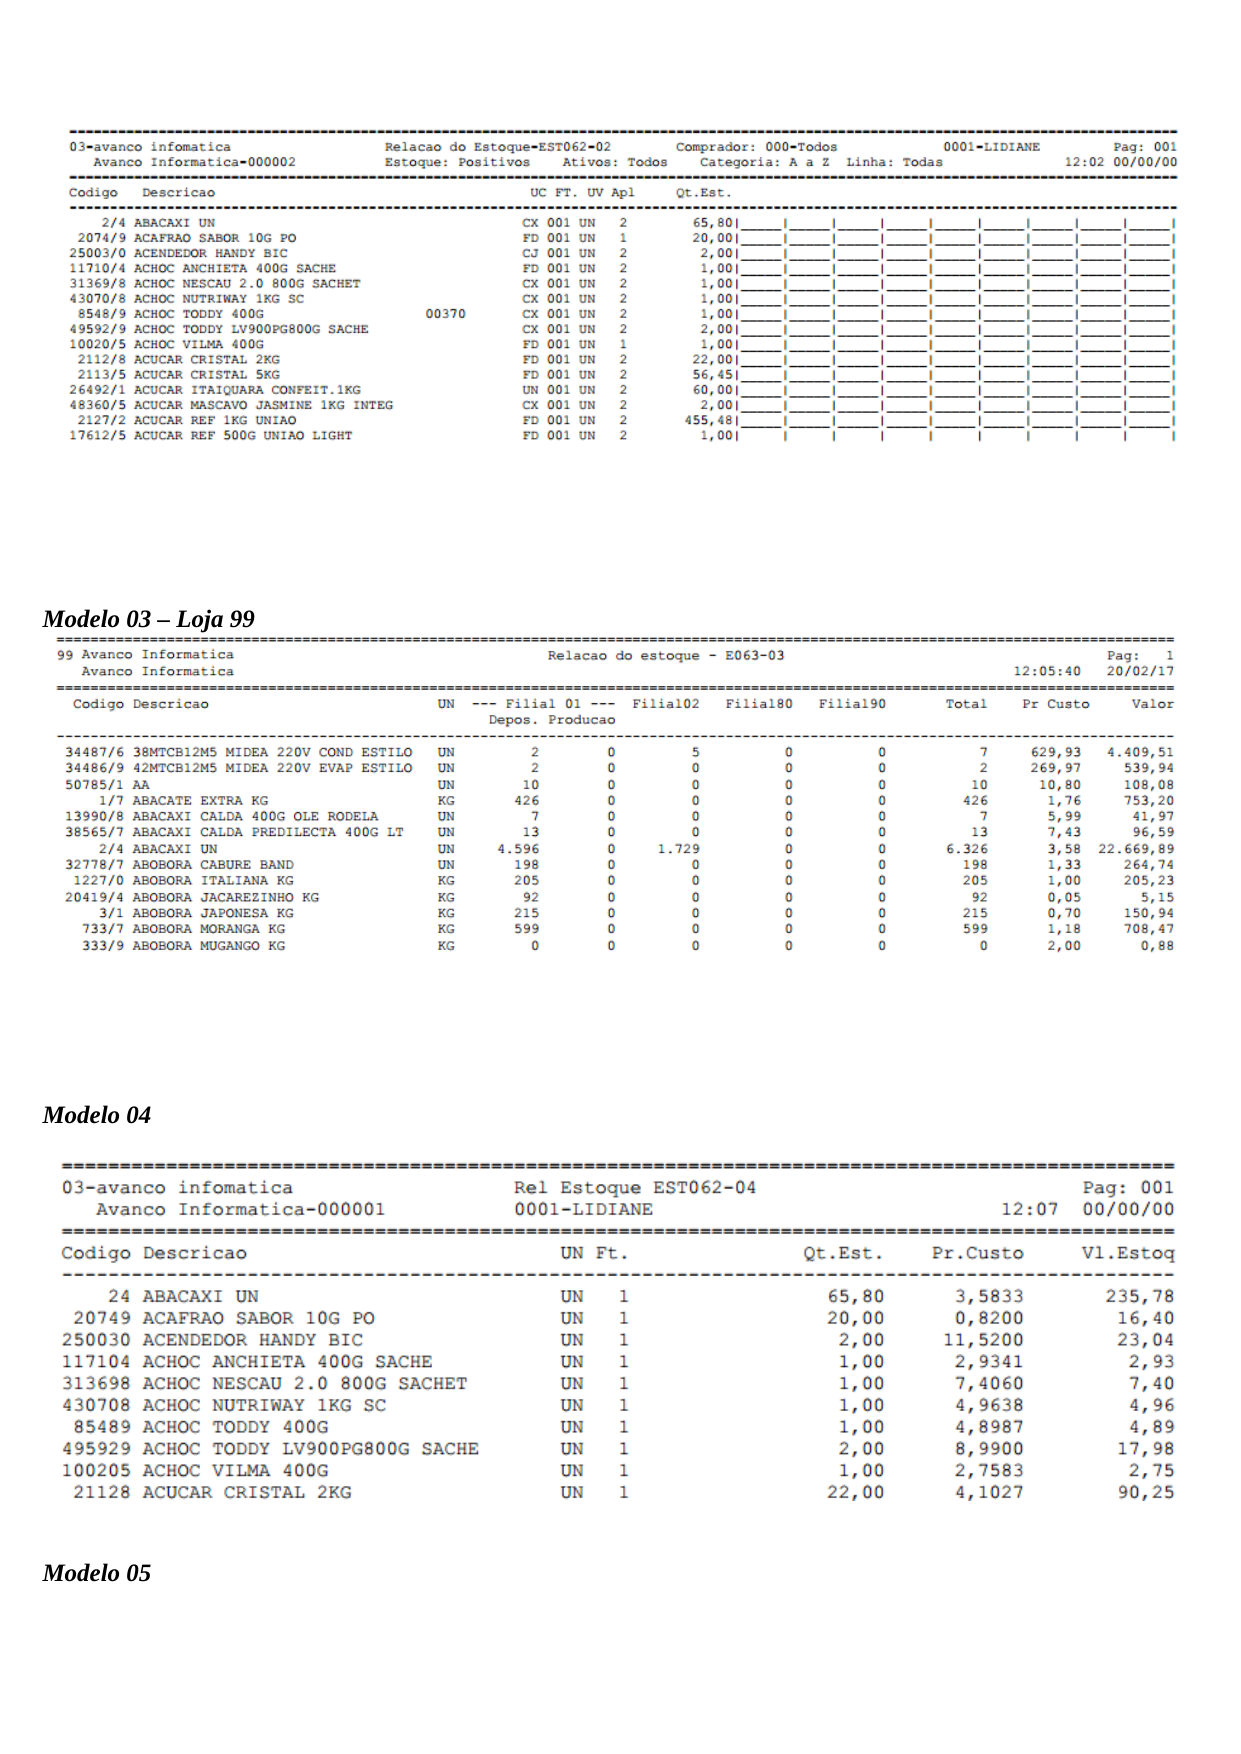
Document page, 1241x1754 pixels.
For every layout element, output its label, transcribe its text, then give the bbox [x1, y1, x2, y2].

picture [52, 1157, 1179, 1501]
picture [52, 118, 1179, 442]
text Modelo 04 [42, 1100, 1189, 1128]
picture [52, 633, 1179, 956]
text Modelo 05 [42, 1558, 1189, 1587]
text Modelo 03 – Loja 99 [42, 604, 1189, 633]
